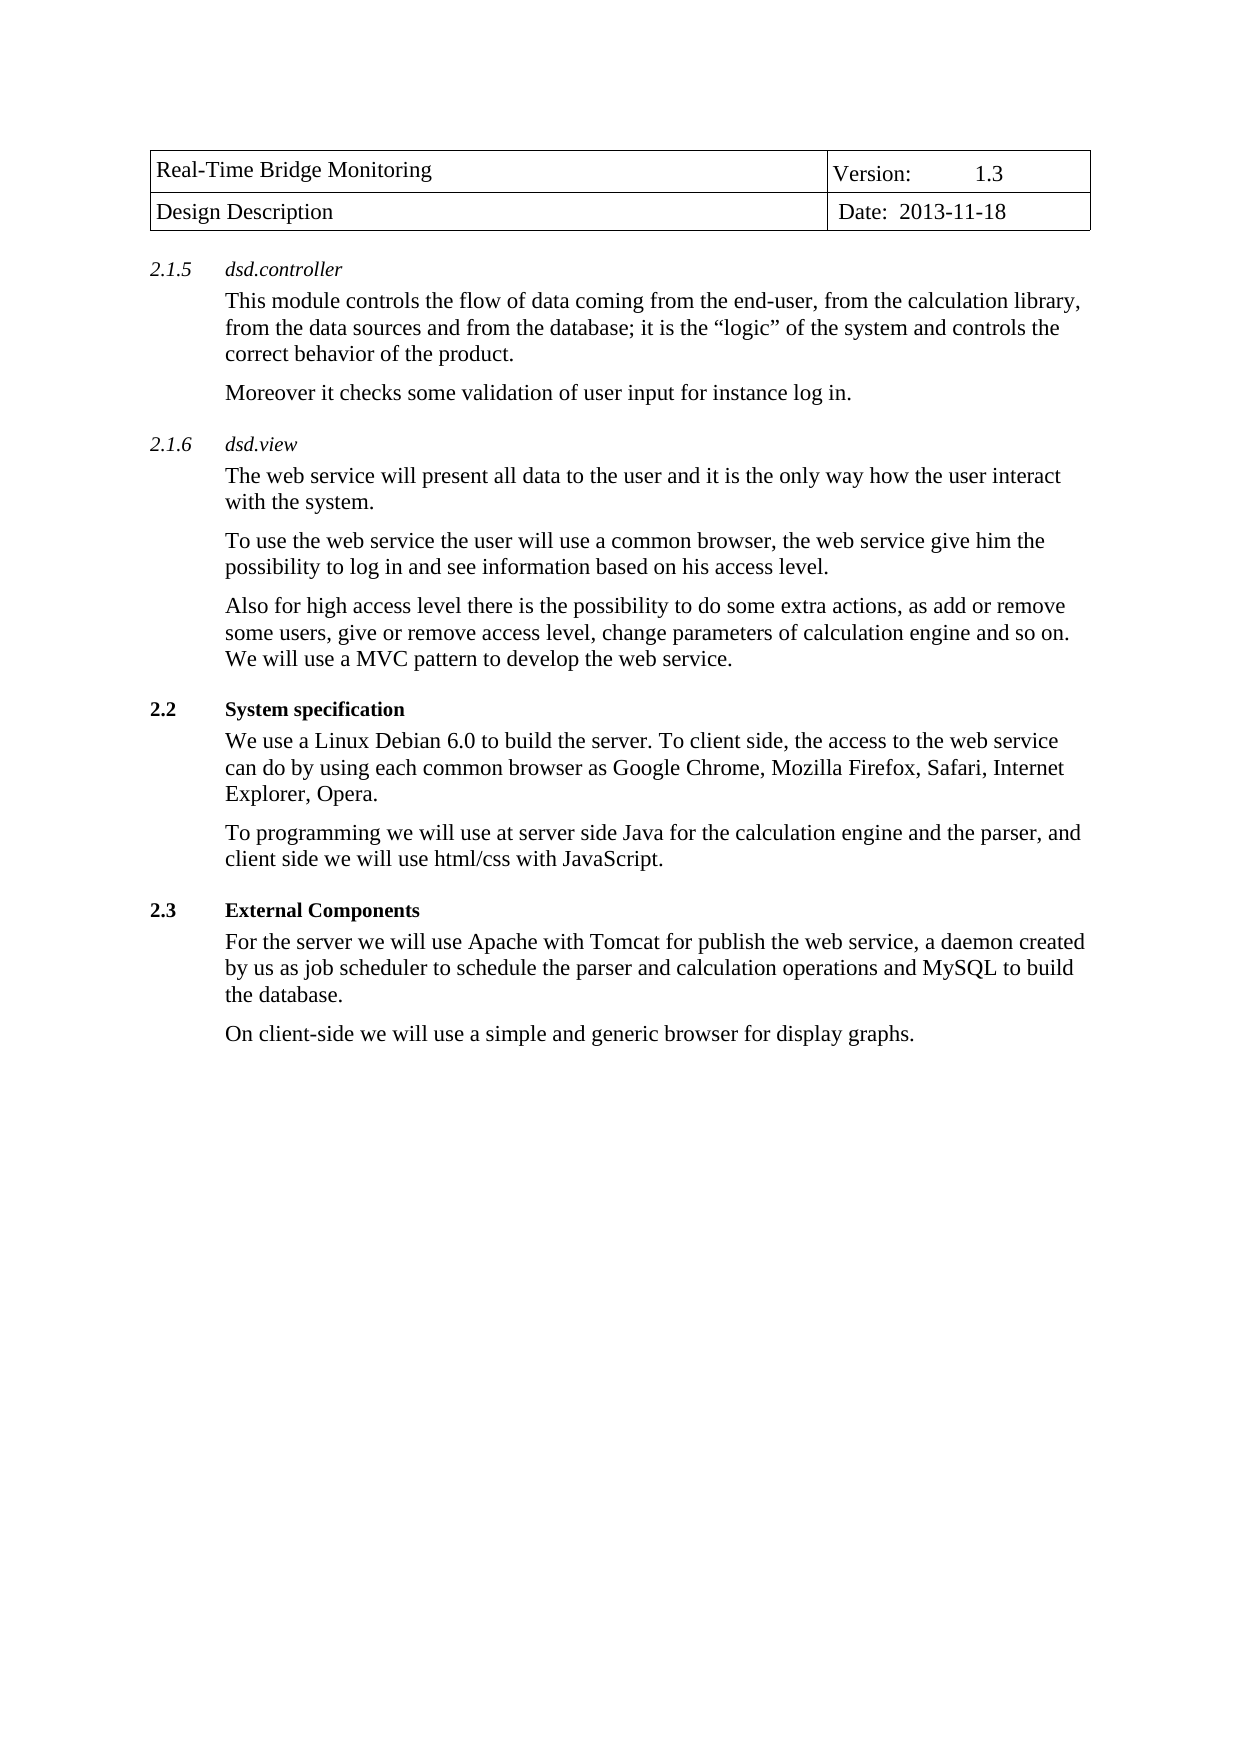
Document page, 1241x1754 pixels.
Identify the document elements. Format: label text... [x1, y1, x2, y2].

subtitle dsd.view [150, 431, 1090, 456]
text This module controls the flow of data coming from the end-user, from the calculation library, from the data sources and from the database; it is the “logic” of the system and controls the correct behavior of the product. [225, 288, 1090, 367]
text Moreover it checks some validation of user input for instance log in. [225, 379, 1090, 406]
text For the server we will use Apache with Tomcat for publish the web service, a daemon created by us as job scheduler to schedule the parser and calculation operations and MySQL to build the database. [225, 928, 1090, 1007]
subtitle External Components [150, 897, 1090, 922]
text Also for high access level there is the possibility to do some extra actions, as add or remove some users, give or remove access level, change parameters of calculation engine and so on. We will use a MVC pattern to develop the web service. [225, 592, 1090, 671]
subtitle dsd.controller [150, 256, 1090, 281]
text On client-side we will use a simple and generic browser for display graphs. [225, 1019, 1090, 1046]
text To use the web service the user will use a common browser, the web service give him the possibility to log in and see information based on his access level. [225, 527, 1090, 580]
text To programming we will use at server side Java for the calculation engine and the parser, and client side we will use html/css with JavaScript. [225, 819, 1090, 872]
text The web service will present all data to the user and it is the only way how the user interact with the system. [225, 462, 1090, 514]
subtitle System specification [150, 696, 1090, 721]
text We use a Linux Debian 6.0 to build the server. To client side, the access to the web service can do by using each common browser as Google Chrome, Mozilla Firefox, Safari, Internet Explorer, Opera. [225, 727, 1090, 807]
